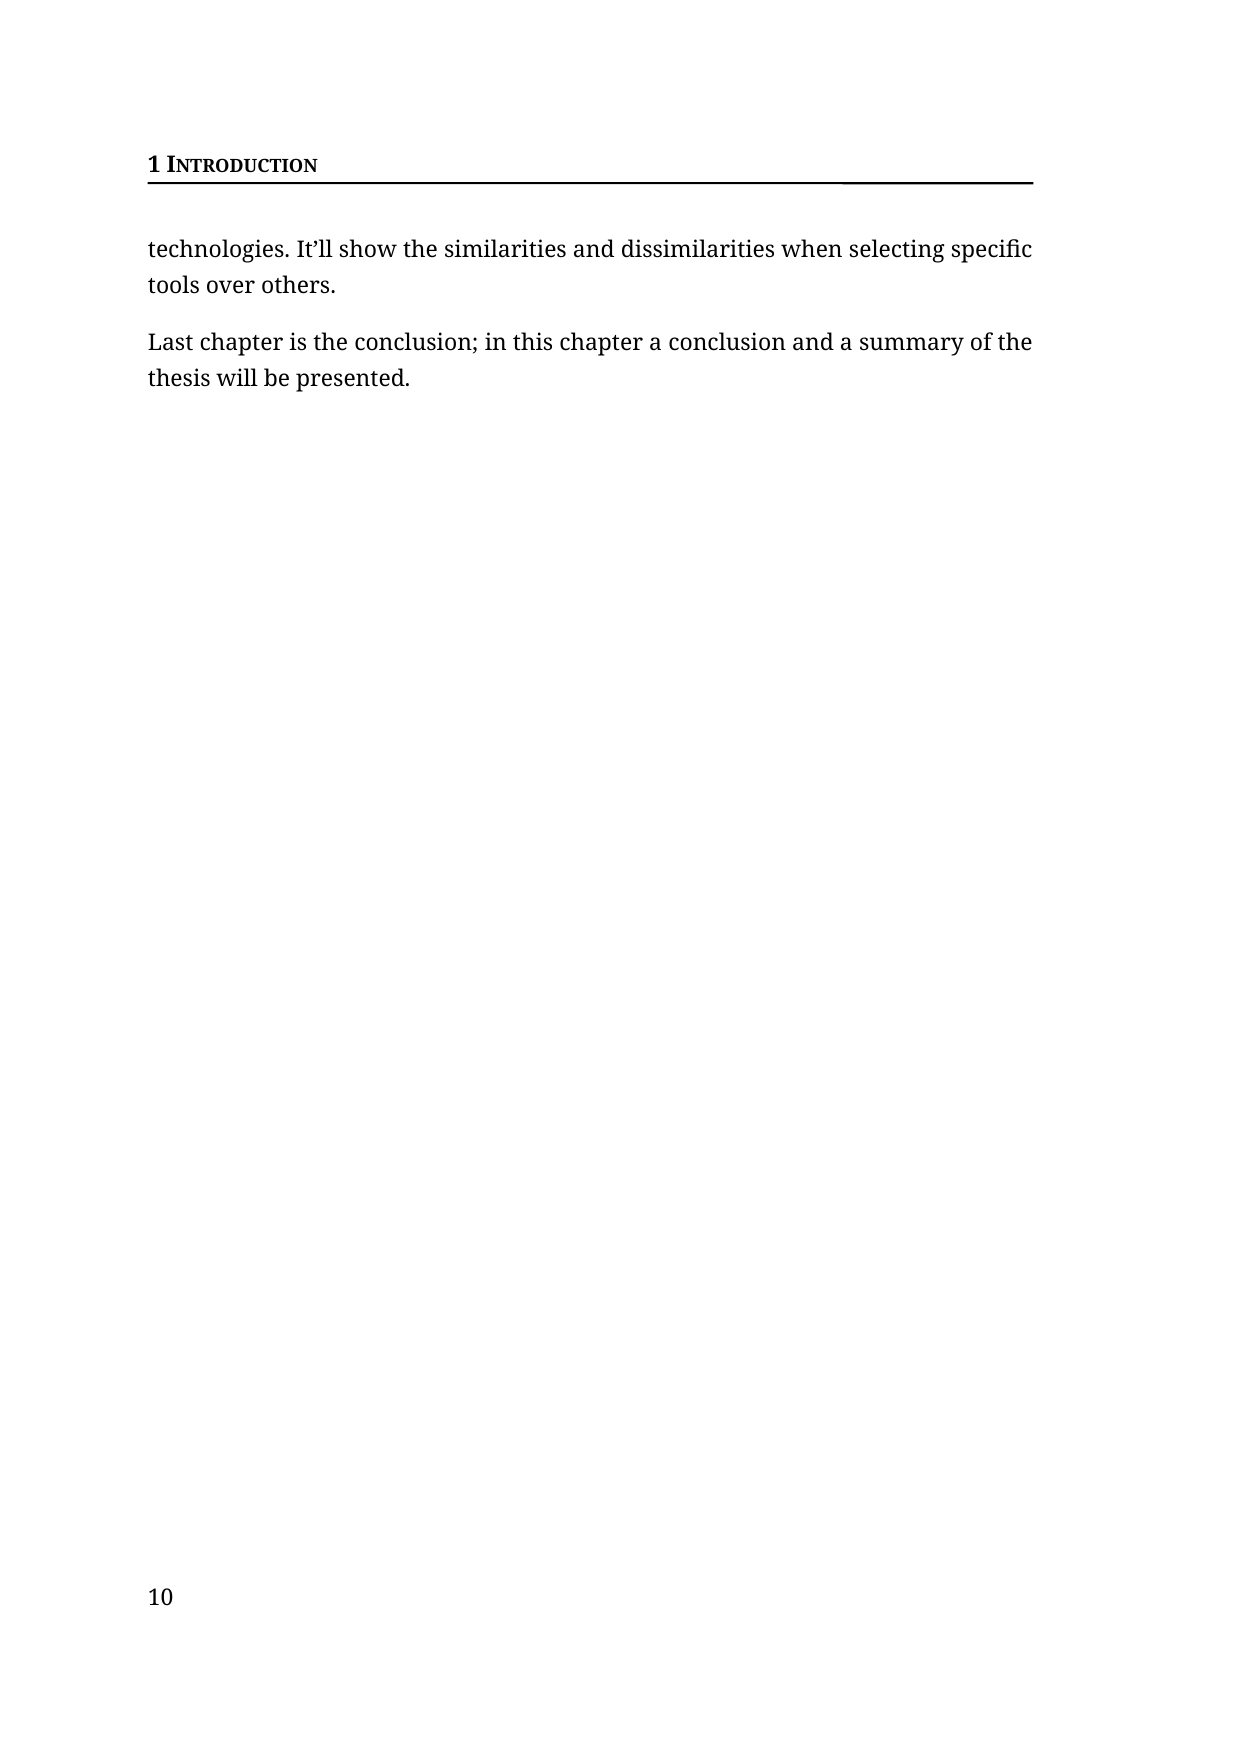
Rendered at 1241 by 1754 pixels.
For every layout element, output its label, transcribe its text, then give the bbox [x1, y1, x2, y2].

text Last chapter is the conclusion; in this chapter a conclusion and a summary of the thesis will be presented. [148, 326, 1033, 393]
text technologies. It’ll show the similarities and dissimilarities when selecting specific tools over others. [148, 233, 1033, 301]
